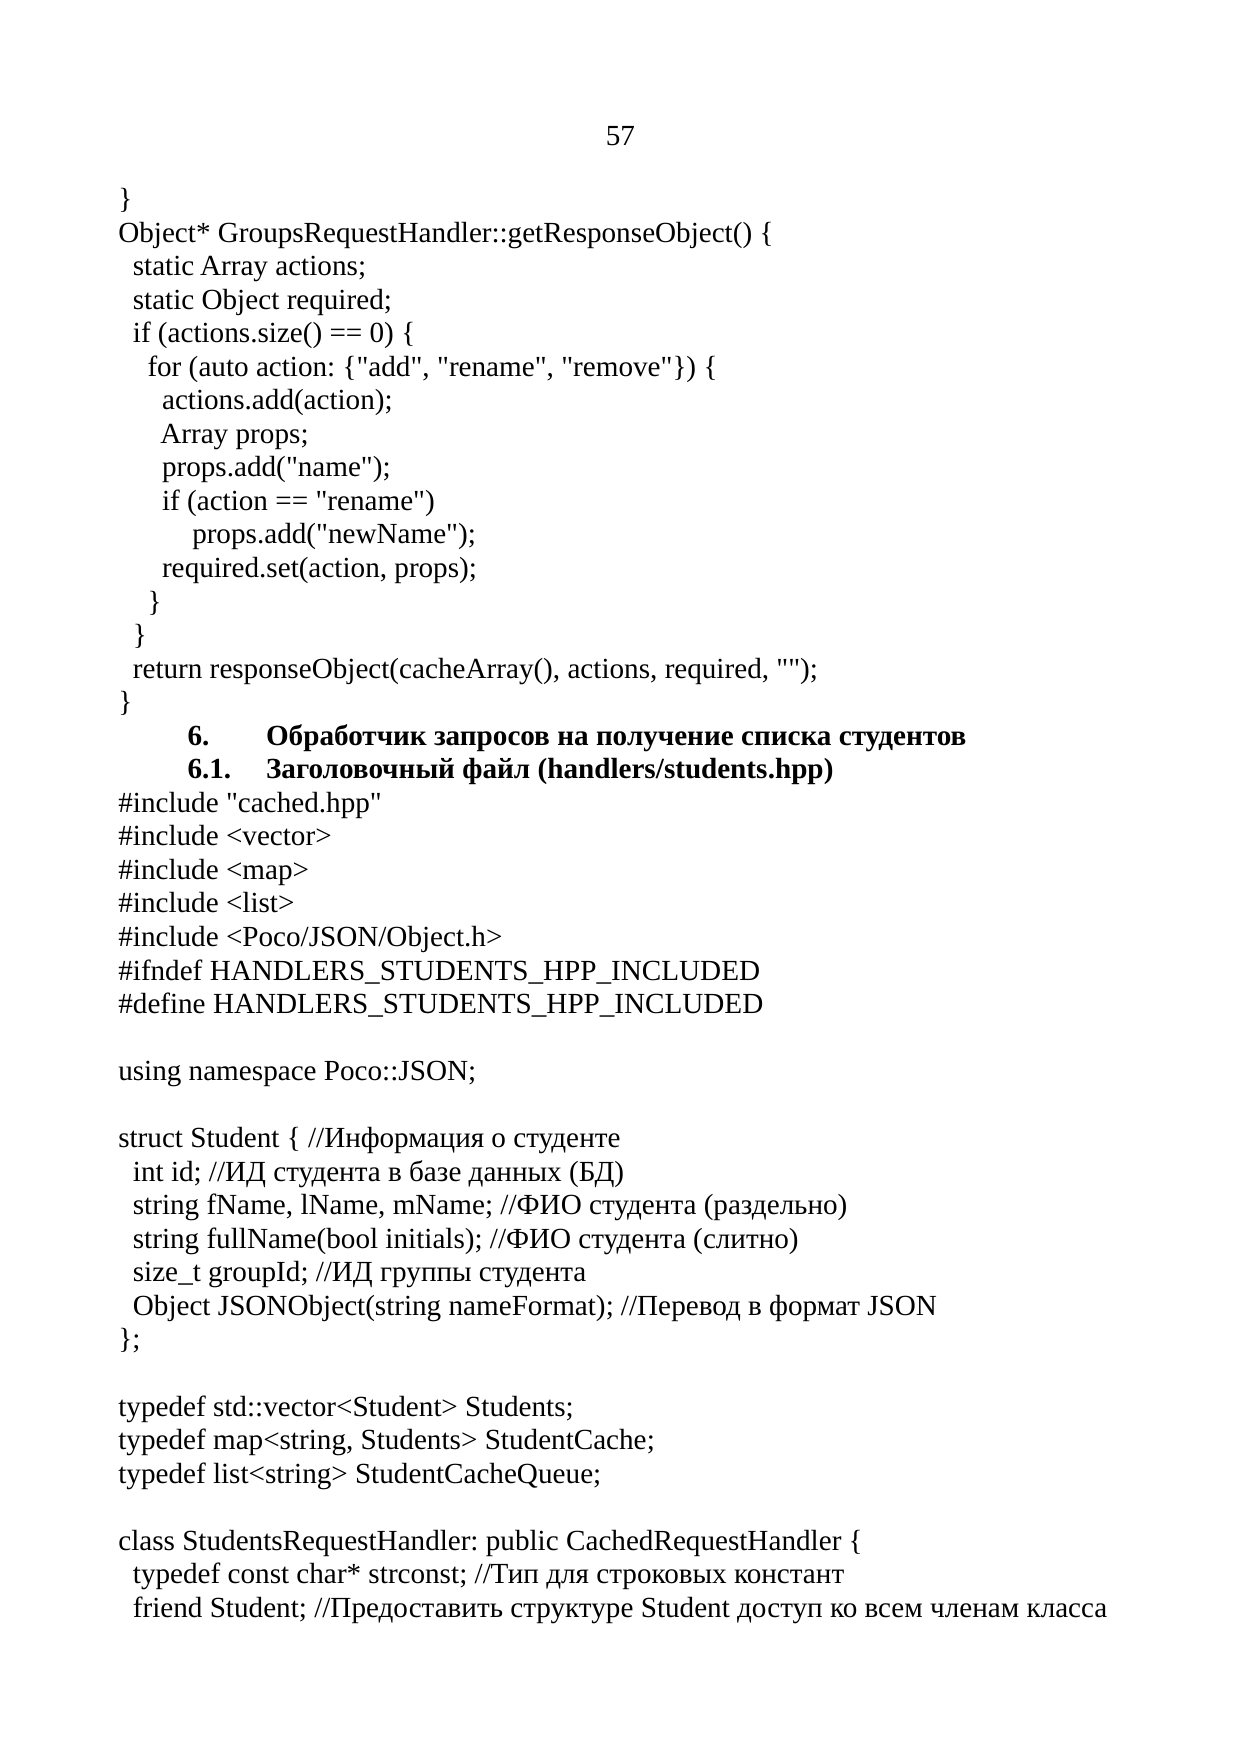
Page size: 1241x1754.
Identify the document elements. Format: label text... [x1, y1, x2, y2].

text } Object* GroupsRequestHandler::getResponseObject() { static Array actions; static Object required; if (actions.size() == 0) { for (auto action: {"add", "rename", "remove"}) { actions.add(action); Array props; props.add("name"); if (action == "rename") props.add("newName"); required.set(action, props); } } return responseObject(cacheArray(), actions, required, ""); } [118, 181, 1122, 718]
list Обработчик запросов на получение списка студентов [118, 718, 1122, 751]
text #include "cached.hpp" #include <vector> #include <map> #include <list> #include <Poco/JSON/Object.h> #ifndef HANDLERS_STUDENTS_HPP_INCLUDED #define HANDLERS_STUDENTS_HPP_INCLUDED using namespace Poco::JSON; struct Student { //Информация о студенте int id; //ИД студента в базе данных (БД) string fName, lName, mName; //ФИО студента (раздельно) string fullName(bool initials); //ФИО студента (слитно) size_t groupId; //ИД группы студента Object JSONObject(string nameFormat); //Перевод в формат JSON }; typedef std::vector<Student> Students; typedef map<string, Students> StudentCache; typedef list<string> StudentCacheQueue; class StudentsRequestHandler: public CachedRequestHandler { typedef const char* strconst; //Тип для строковых констант friend Student; //Предоставить структуре Student доступ ко всем членам класса [118, 785, 1122, 1623]
list Заголовочный файл (handlers/students.hpp) [118, 751, 1122, 785]
